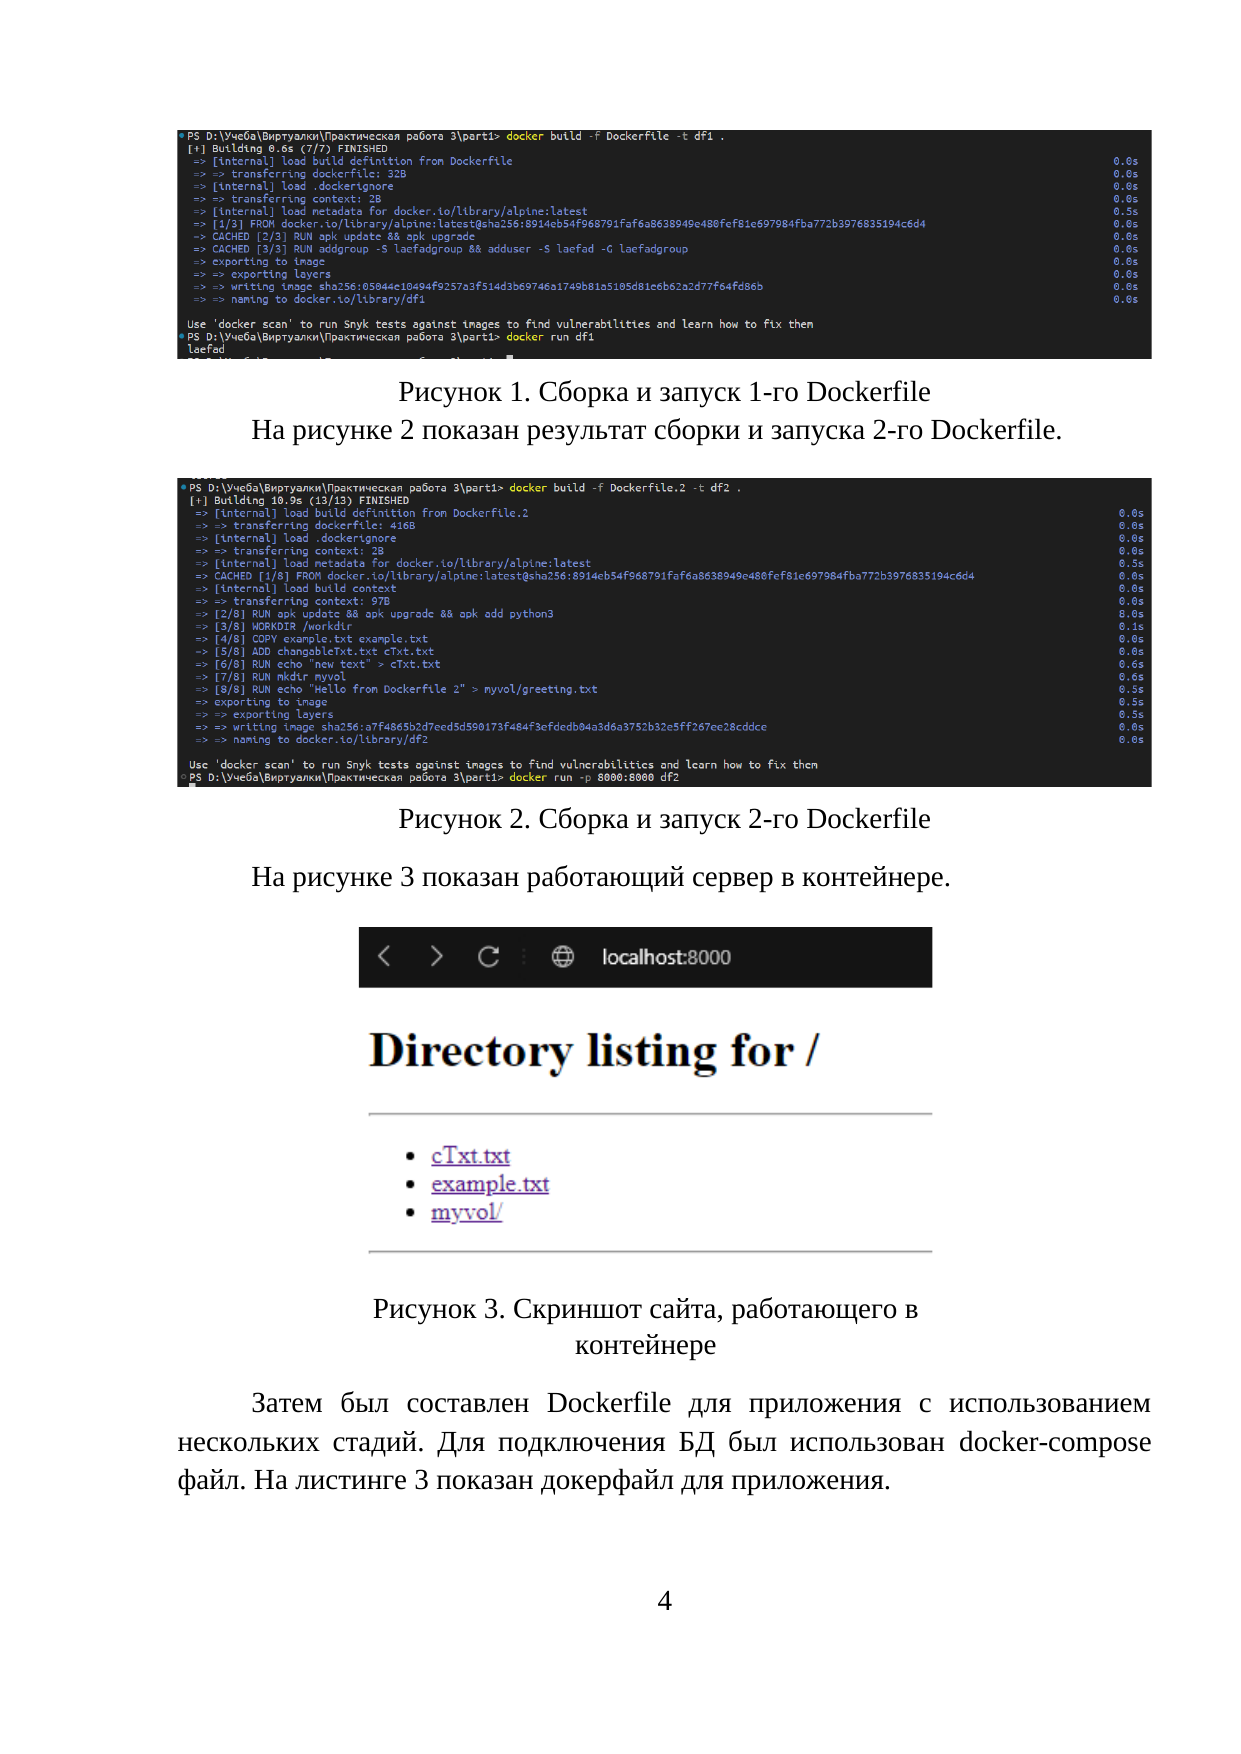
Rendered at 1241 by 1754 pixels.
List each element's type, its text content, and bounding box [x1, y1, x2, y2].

picture [358, 927, 933, 1276]
picture [177, 478, 1152, 787]
text Затем был составлен Dockerfile для приложения с использованием нескольких стадий. Для подключения БД был использован docker-compose файл. На листинге 3 показан докерфайл для приложения. [177, 913, 1152, 1496]
text Рисунок 1. Сборка и запуск 1-го Dockerfile [177, 359, 1152, 407]
picture [177, 130, 1152, 359]
text Рисунок 2. Сборка и запуск 2-го Dockerfile [177, 787, 1152, 835]
text [177, 466, 1152, 478]
text Рисунок 3. Скриншот сайта, работающего в контейнере [359, 1276, 932, 1361]
text На рисунке 2 показан результат сборки и запуска 2-го Dockerfile. [177, 407, 1152, 446]
text [177, 118, 1152, 130]
text [359, 915, 932, 927]
text На рисунке 3 показан работающий сервер в контейнере. [177, 835, 1152, 893]
